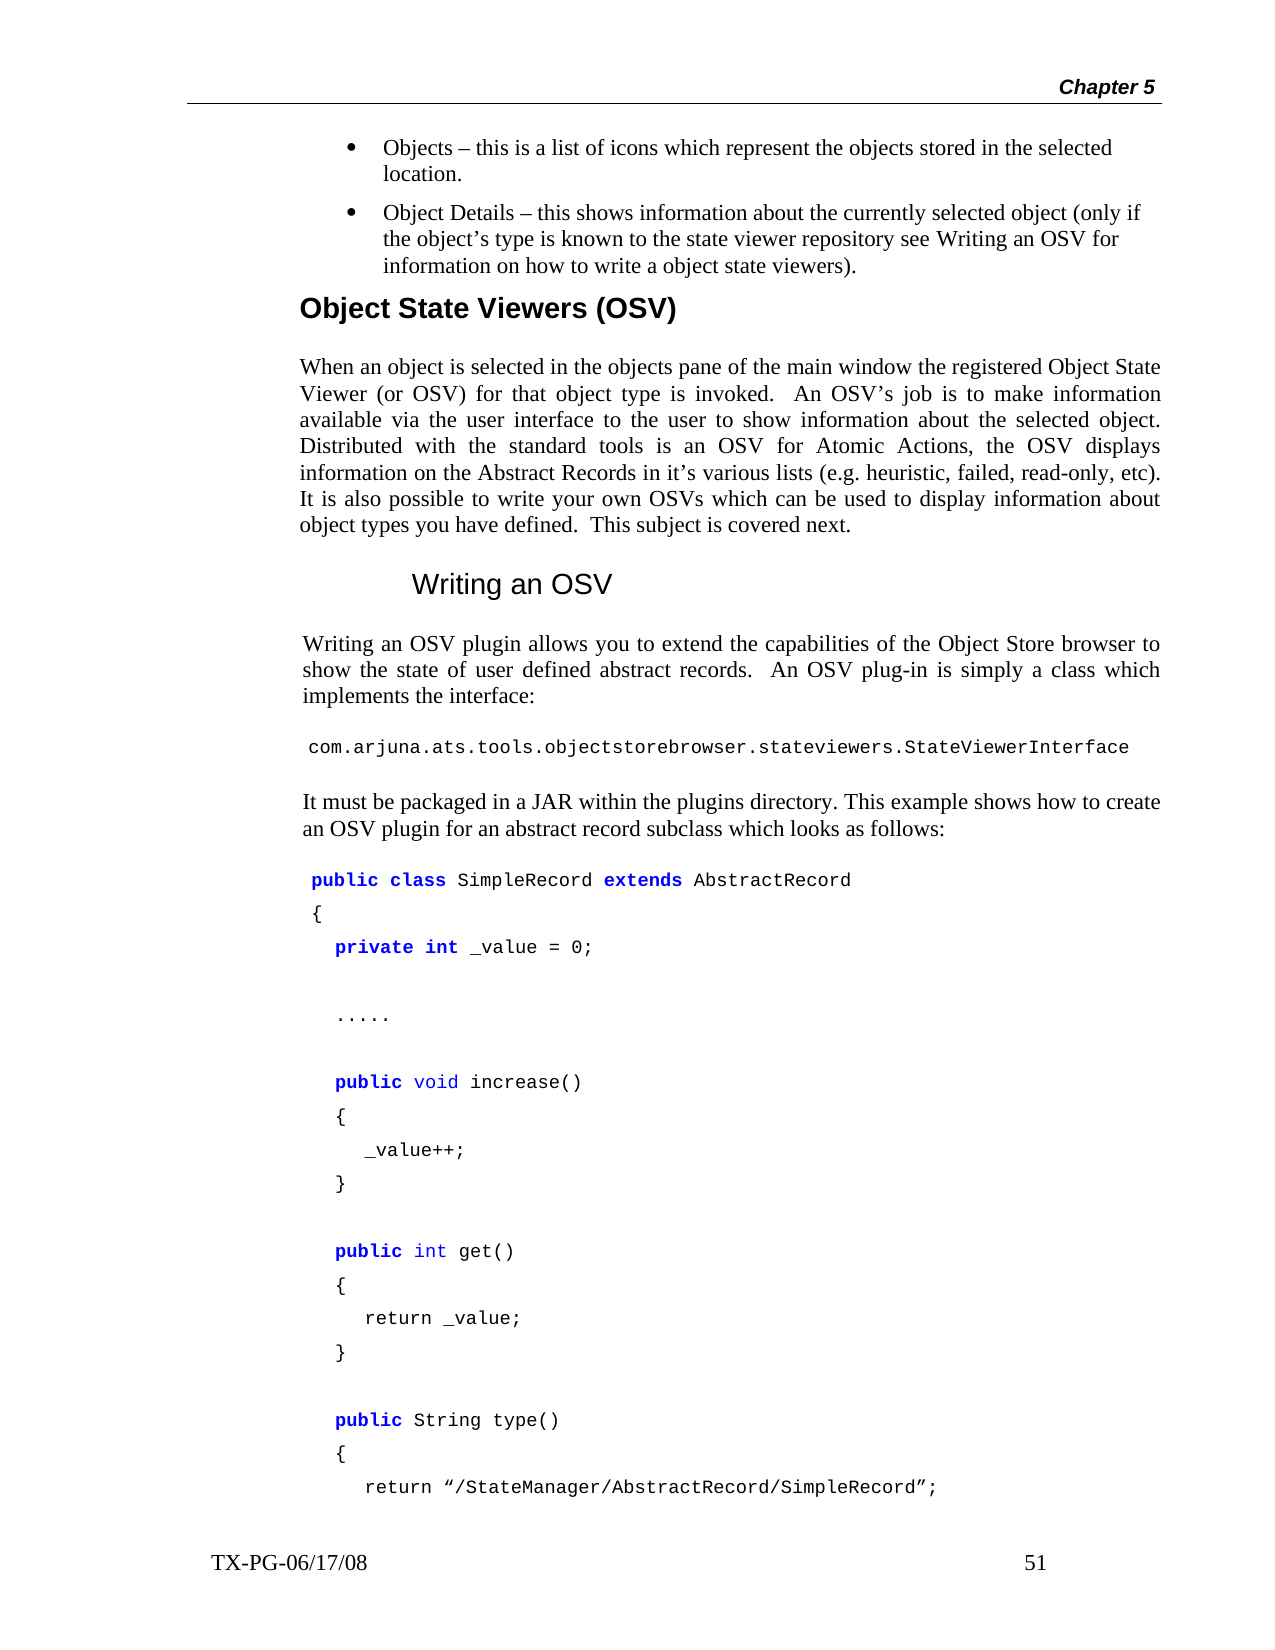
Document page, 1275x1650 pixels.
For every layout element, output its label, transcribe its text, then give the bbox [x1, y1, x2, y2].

text public int get() [311, 1242, 1162, 1263]
text { [311, 1444, 1162, 1465]
text public class SimpleRecord extends AbstractRecord [311, 870, 1162, 892]
text _value++; [311, 1140, 1162, 1162]
list Objects – this is a list of icons which represent the objects stored in the selected location. [347, 134, 1162, 187]
subtitle Writing an OSV [187, 567, 1162, 601]
text public void increase() [311, 1073, 1162, 1094]
list Object Details – this shows information about the currently selected object (only if the object’s type is known to the state viewer repository see Writing an OSV for information on how to write a object state viewers). [347, 199, 1162, 278]
text It must be packaged in a JAR within the plugins directory. This example shows how to create an OSV plugin for an abstract record subclass which looks as follows: [302, 788, 1162, 841]
text When an object is selected in the objects pane of the main window the registered Object State Viewer (or OSV) for that object type is invoked. An OSV’s job is to make information available via the user interface to the user to show information about the selected object. Distributed with the standard tools is an OSV for Atomic Actions, the OSV displays information on the Abstract Records in it’s various lists (e.g. heuristic, failed, read-only, etc). It is also possible to write your own OSVs which can be used to display information about object types you have defined. This subject is covered next. [299, 353, 1162, 538]
text return _value; [311, 1309, 1162, 1330]
text private int _value = 0; [311, 938, 1162, 959]
text return “/StateManager/AbstractRecord/SimpleRecord”; [311, 1478, 1162, 1499]
text } [311, 1174, 1162, 1195]
text Writing an OSV plugin allows you to extend the capabilities of the Object Store browser to show the state of user defined abstract records. An OSV plug-in is simply a class which implements the interface: [302, 630, 1162, 709]
text { [311, 1275, 1162, 1297]
subtitle Object State Viewers (OSV) [187, 291, 1162, 324]
text { [311, 1107, 1162, 1128]
text public String type() [311, 1410, 1162, 1432]
text ..... [311, 1005, 1162, 1027]
text } [311, 1343, 1162, 1364]
text com.arjuna.ats.tools.objectstorebrowser.stateviewers.StateViewerInterface [302, 738, 1162, 759]
text { [311, 904, 1162, 925]
